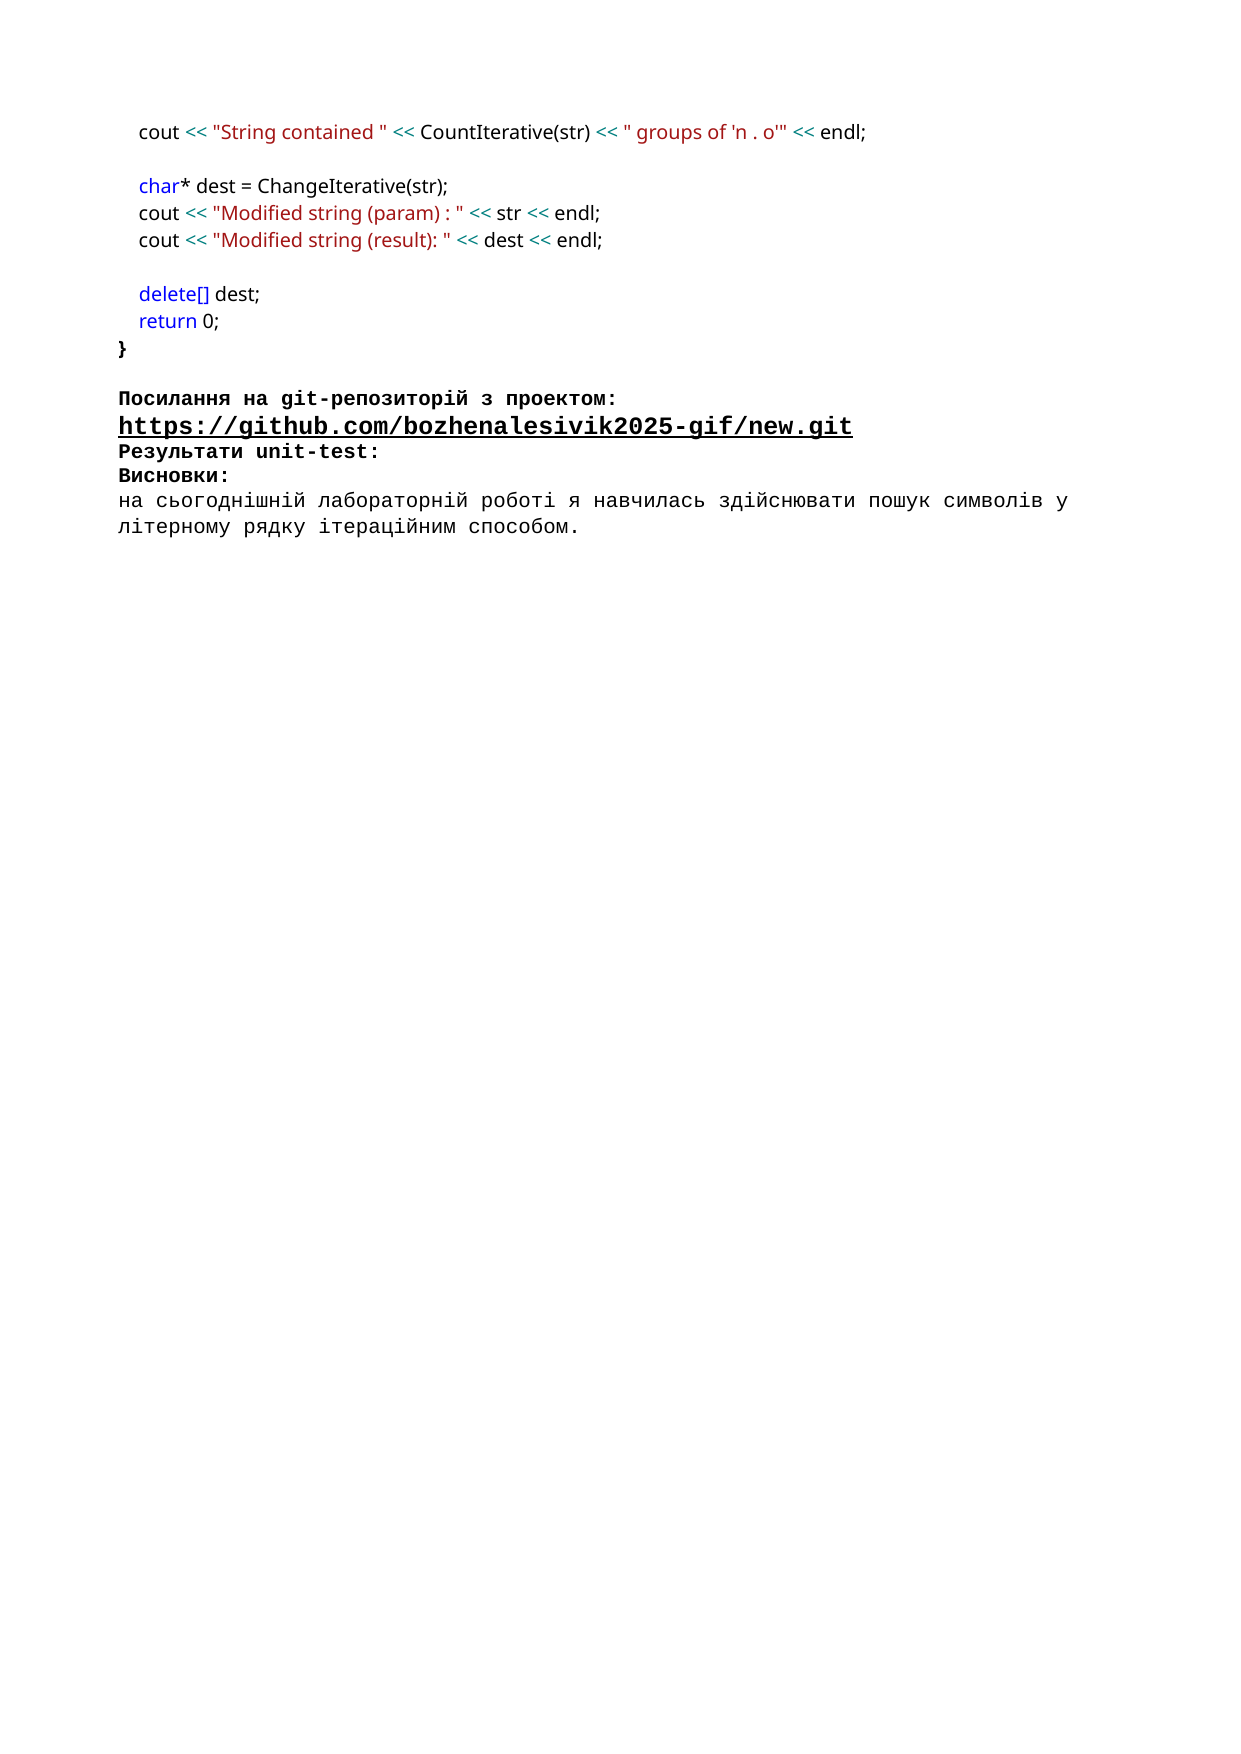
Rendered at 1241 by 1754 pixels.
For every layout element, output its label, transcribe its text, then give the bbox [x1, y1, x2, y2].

text Результати unit-test: [118, 442, 1122, 465]
text } [118, 334, 1122, 361]
text на сьогоднішній лабораторній роботі я навчилась здійснювати пошук символів у літерному рядку ітераційним способом. [118, 490, 1122, 539]
text cout << "String contained " << CountIterative(str) << " groups of 'n . o'" << endl; [118, 118, 1122, 145]
text return 0; [118, 307, 1122, 334]
text char* dest = ChangeIterative(str); [118, 172, 1122, 199]
text https://github.com/bozhenalesivik2025-gif/new.git [118, 413, 1122, 442]
text delete[] dest; [118, 280, 1122, 307]
text cout << "Modified string (param) : " << str << endl; [118, 199, 1122, 226]
text Посилання на git-репозиторій з проектом: [118, 388, 1122, 412]
text cout << "Modified string (result): " << dest << endl; [118, 226, 1122, 253]
text Висновки: [118, 465, 1122, 489]
